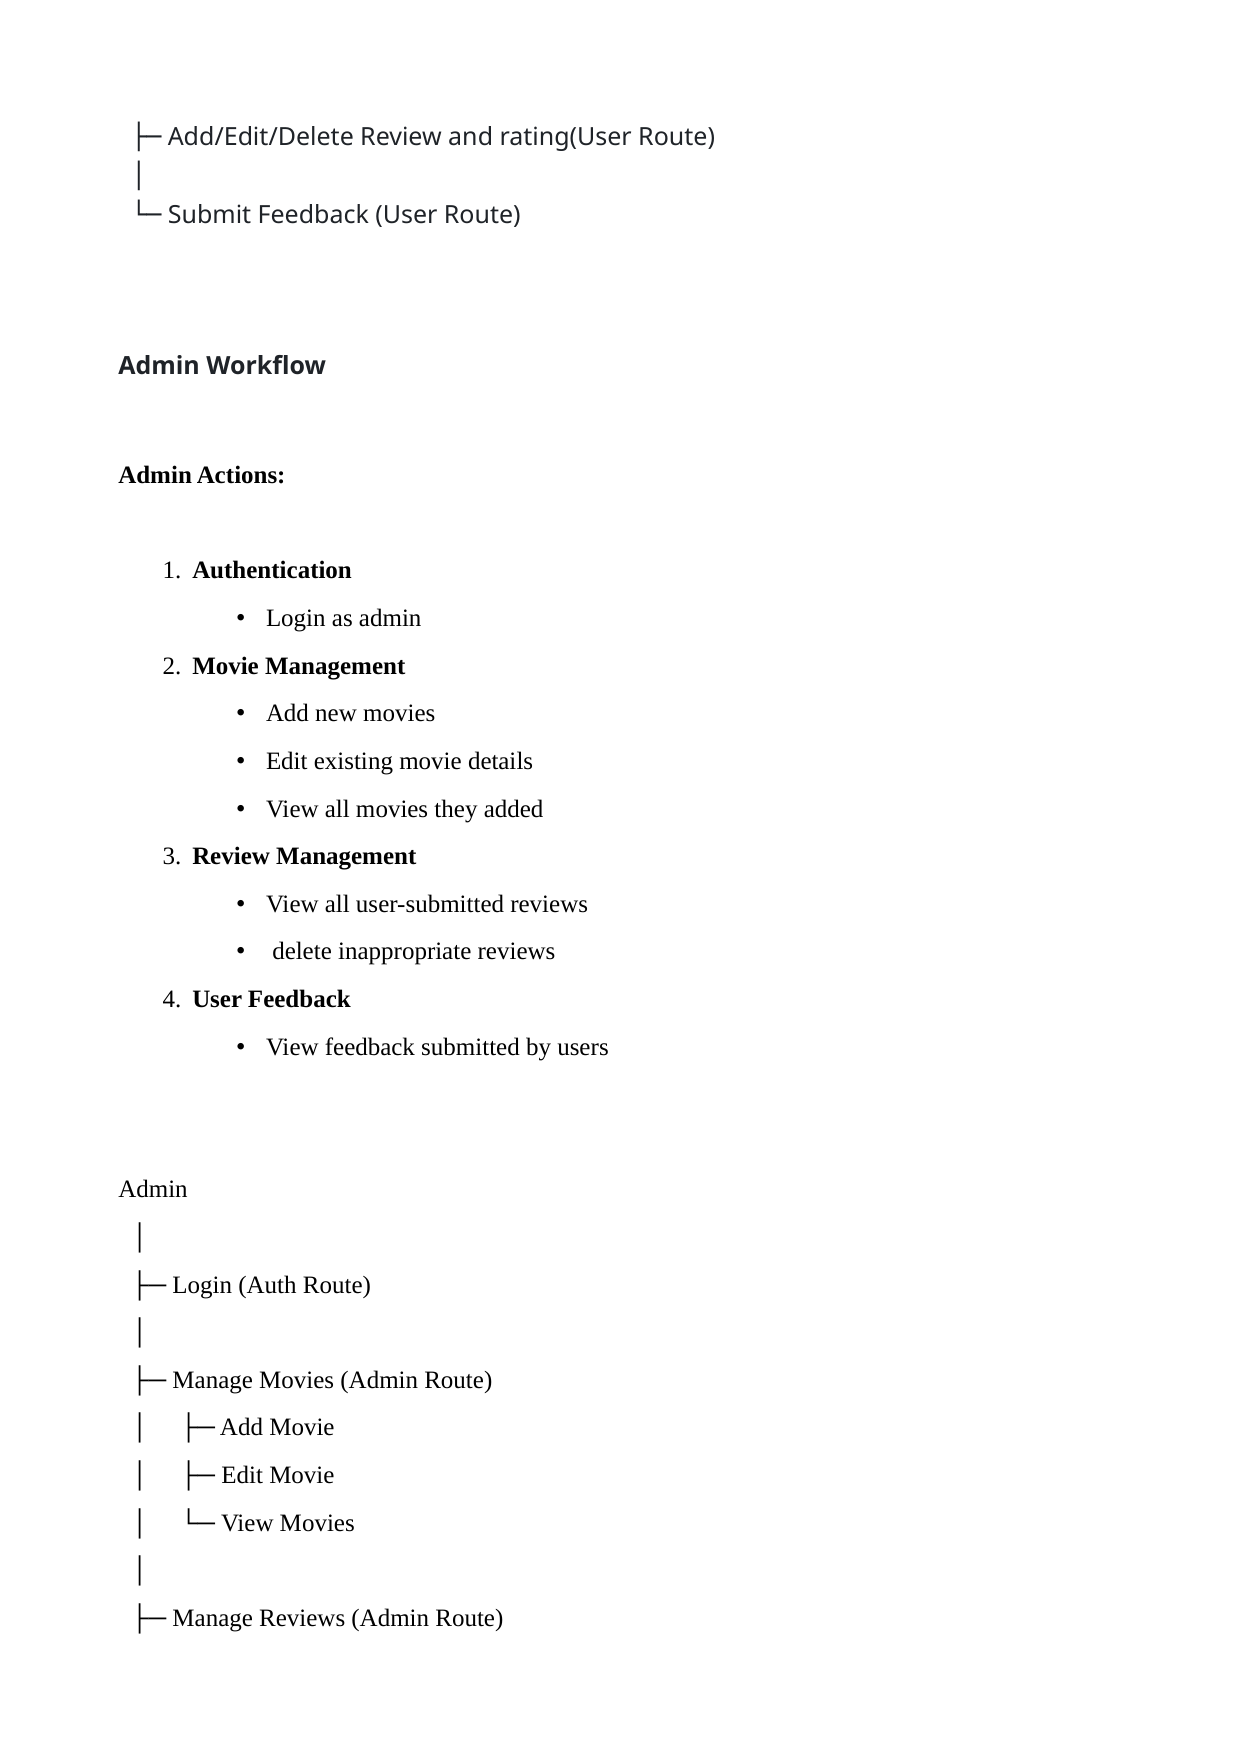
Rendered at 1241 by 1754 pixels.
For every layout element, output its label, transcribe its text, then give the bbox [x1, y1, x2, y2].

text │ └─ View Movies [140, 1508, 1122, 1536]
text │ [118, 1222, 138, 1251]
text ├─ Add/Edit/Delete Review and rating(User Route) [118, 118, 1122, 152]
text │ ├─ Add Movie [118, 1412, 138, 1441]
text Admin Actions: [118, 460, 1122, 489]
list delete inappropriate reviews [236, 936, 1122, 965]
text │ ├─ Add Movie [189, 1412, 1122, 1441]
text │ [140, 1222, 1122, 1251]
text ├─ Login (Auth Route) [118, 1270, 138, 1298]
text │ [118, 1555, 138, 1584]
text ├─ Login (Auth Route) [140, 1270, 1122, 1298]
list View all movies they added [236, 794, 1122, 822]
text ├─ Manage Reviews (Admin Route) [140, 1603, 1122, 1632]
text │ [140, 1317, 1122, 1346]
list View all user-submitted reviews [236, 889, 1122, 918]
list Login as admin [236, 603, 1122, 632]
list View feedback submitted by users [236, 1032, 1122, 1060]
text │ ├─ Add Movie [140, 1412, 187, 1441]
text │ ├─ Edit Movie [189, 1460, 1122, 1489]
text │ [140, 1555, 1122, 1584]
list Add new movies [236, 698, 1122, 727]
text └─ Submit Feedback (User Route) [118, 196, 1122, 231]
text │ ├─ Edit Movie [118, 1460, 138, 1489]
text │ └─ View Movies [118, 1508, 138, 1536]
text │ ├─ Edit Movie [140, 1460, 187, 1489]
list Edit existing movie details [236, 746, 1122, 775]
text │ [118, 1317, 138, 1346]
text Admin [118, 1174, 1122, 1203]
list Authentication [162, 556, 1122, 584]
text │ [118, 157, 1122, 191]
list Movie Management [162, 651, 1122, 679]
list User Feedback [162, 984, 1122, 1013]
subtitle Admin Workflow [118, 348, 1122, 382]
text ├─ Manage Movies (Admin Route) [140, 1365, 1122, 1394]
list Review Management [162, 841, 1122, 870]
